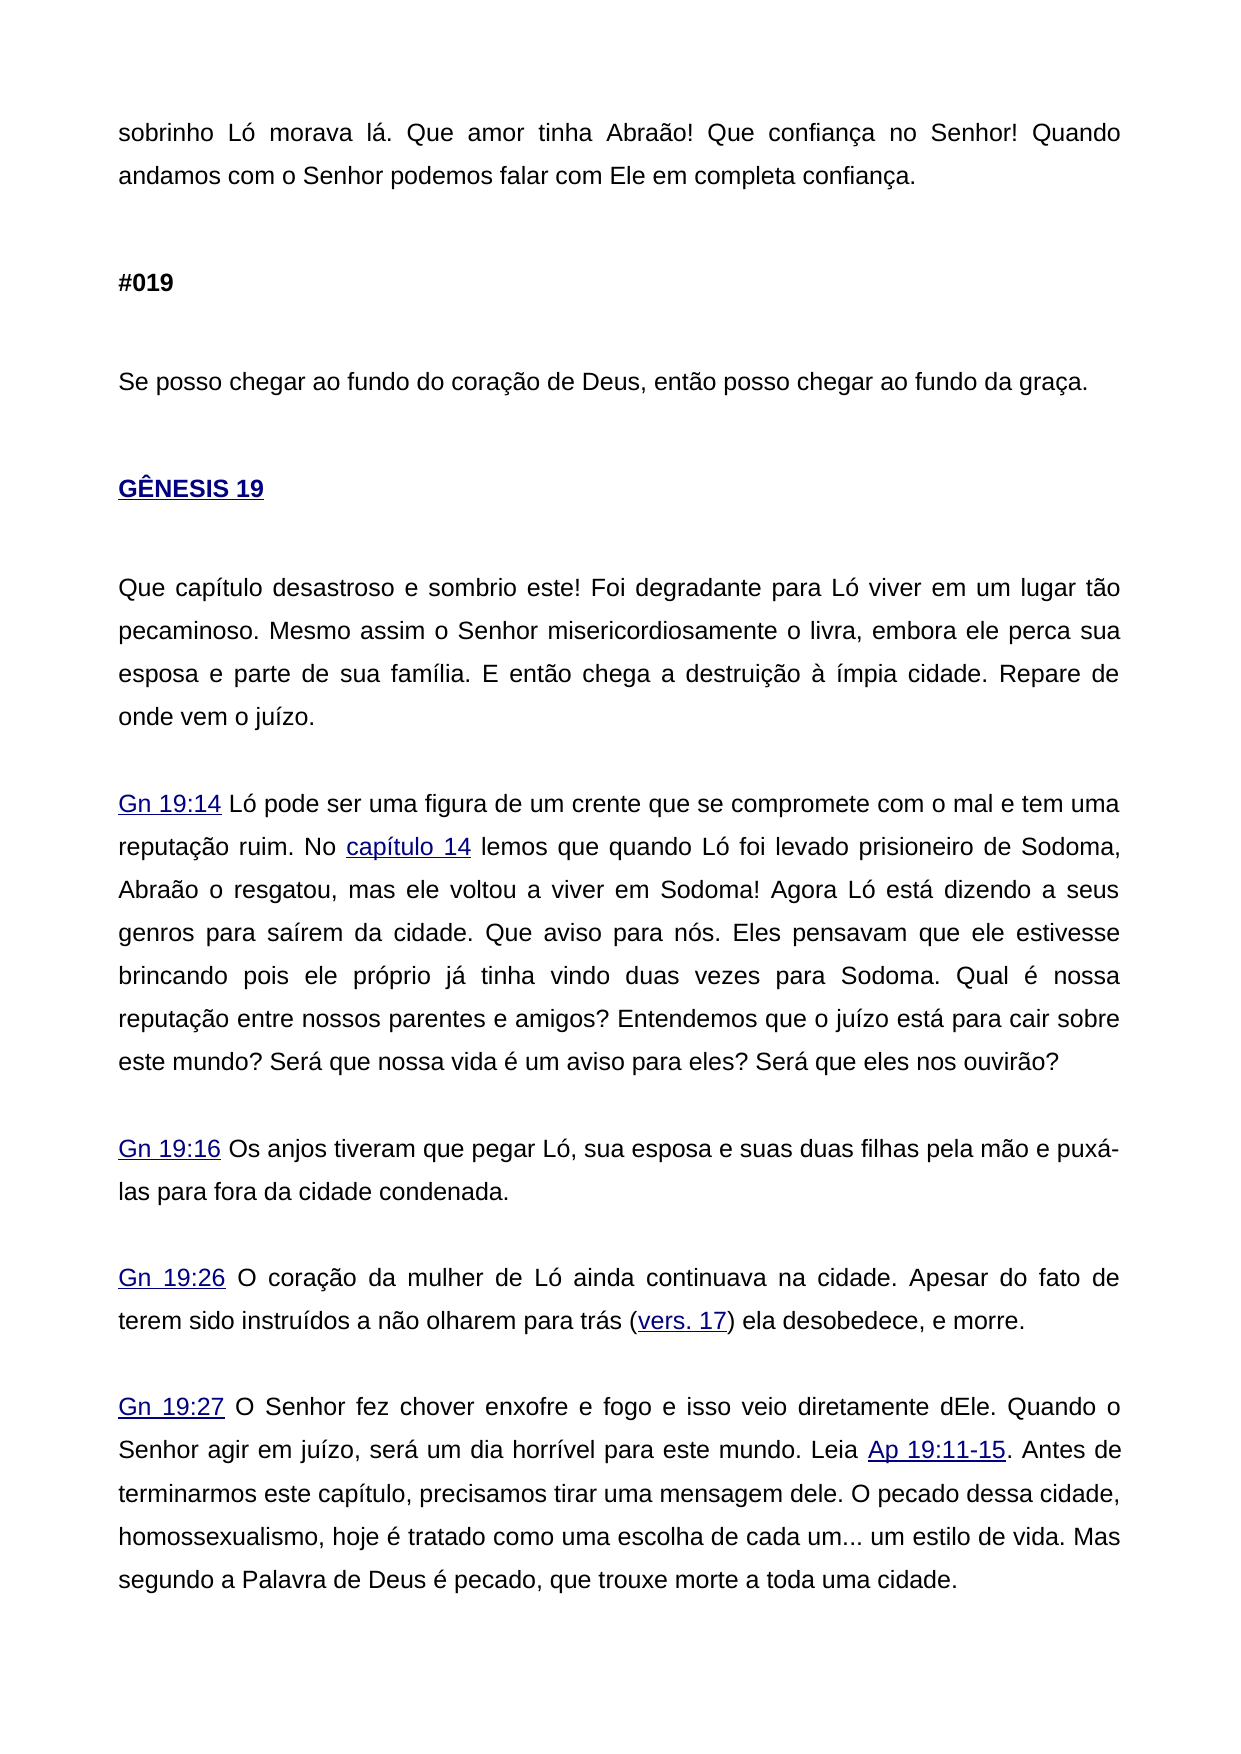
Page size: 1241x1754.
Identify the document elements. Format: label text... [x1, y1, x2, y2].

text Gn 19:27 O Senhor fez chover enxofre e fogo e isso veio diretamente dEle. Quando o Senhor agir em juízo, será um dia horrível para este mundo. Leia Ap 19:11-15. Antes de terminarmos este capítulo, precisamos tirar uma mensagem dele. O pecado dessa cidade, homossexualismo, hoje é tratado como uma escolha de cada um... um estilo de vida. Mas segundo a Palavra de Deus é pecado, que trouxe morte a toda uma cidade. [118, 1392, 1122, 1593]
subtitle GÊNESIS 19 [118, 474, 1122, 503]
text Gn 19:16 Os anjos tiveram que pegar Ló, sua esposa e suas duas filhas pela mão e puxá-las para fora da cidade condenada. [118, 1133, 1122, 1205]
subtitle #019 [118, 268, 1122, 297]
text Se posso chegar ao fundo do coração de Deus, então posso chegar ao fundo da graça. [118, 367, 1122, 396]
text Gn 19:14 Ló pode ser uma figura de um crente que se compromete com o mal e tem uma reputação ruim. No capítulo 14 lemos que quando Ló foi levado prisioneiro de Sodoma, Abraão o resgatou, mas ele voltou a viver em Sodoma! Agora Ló está dizendo a seus genros para saírem da cidade. Que aviso para nós. Eles pensavam que ele estivesse brincando pois ele próprio já tinha vindo duas vezes para Sodoma. Qual é nossa reputação entre nossos parentes e amigos? Entendemos que o juízo está para cair sobre este mundo? Será que nossa vida é um aviso para eles? Será que eles nos ouvirão? [118, 788, 1122, 1076]
text Gn 19:26 O coração da mulher de Ló ainda continuava na cidade. Apesar do fato de terem sido instruídos a não olharem para trás (vers. 17) ela desobedece, e morre. [118, 1263, 1122, 1335]
text sobrinho Ló morava lá. Que amor tinha Abraão! Que confiança no Senhor! Quando andamos com o Senhor podemos falar com Ele em completa confiança. [118, 118, 1122, 190]
text Que capítulo desastroso e sombrio este! Foi degradante para Ló viver em um lugar tão pecaminoso. Mesmo assim o Senhor misericordiosamente o livra, embora ele perca sua esposa e parte de sua família. E então chega a destruição à ímpia cidade. Repare de onde vem o juízo. [118, 573, 1122, 731]
